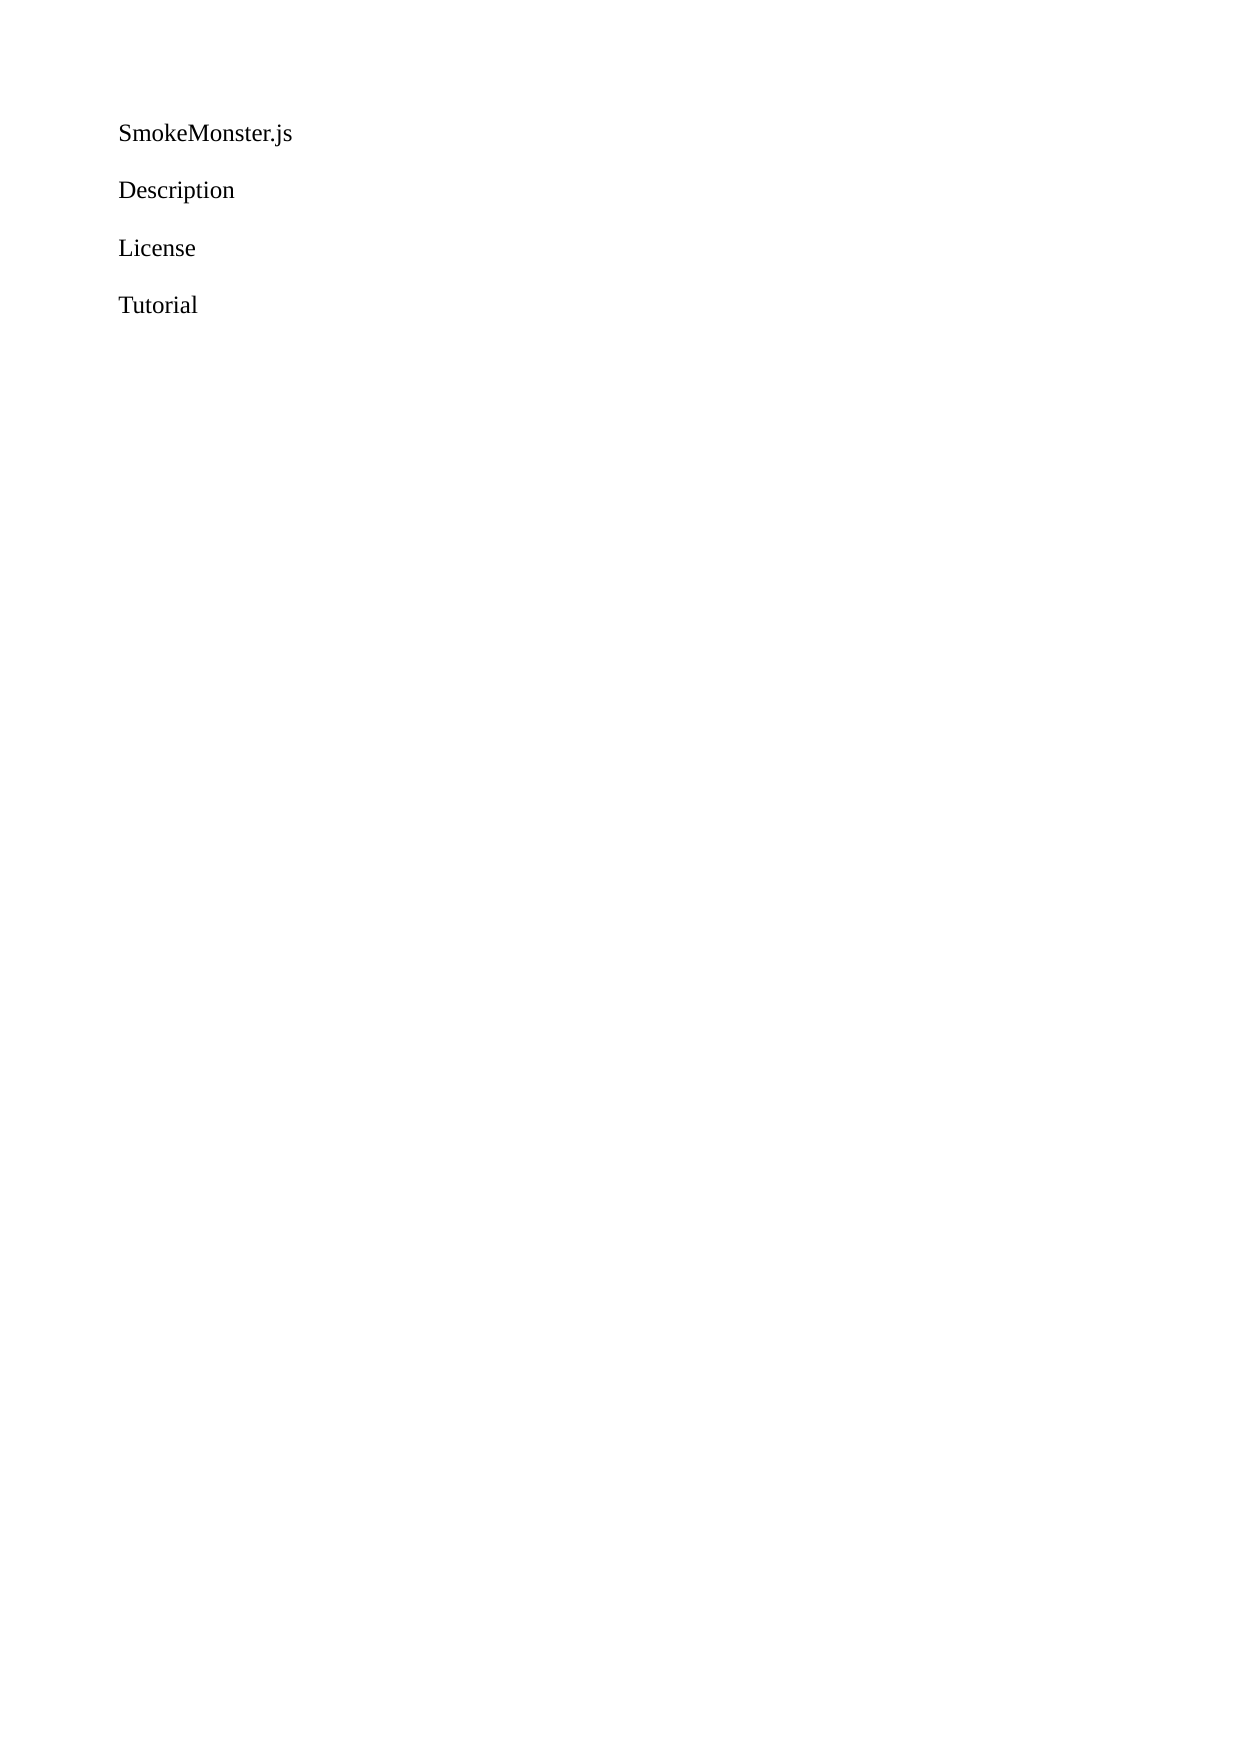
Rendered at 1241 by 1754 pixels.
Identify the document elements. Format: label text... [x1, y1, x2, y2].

text SmokeMonster.js [118, 118, 1122, 147]
text Description [118, 176, 1122, 204]
text License [118, 233, 1122, 262]
text Tutorial [118, 291, 1122, 319]
